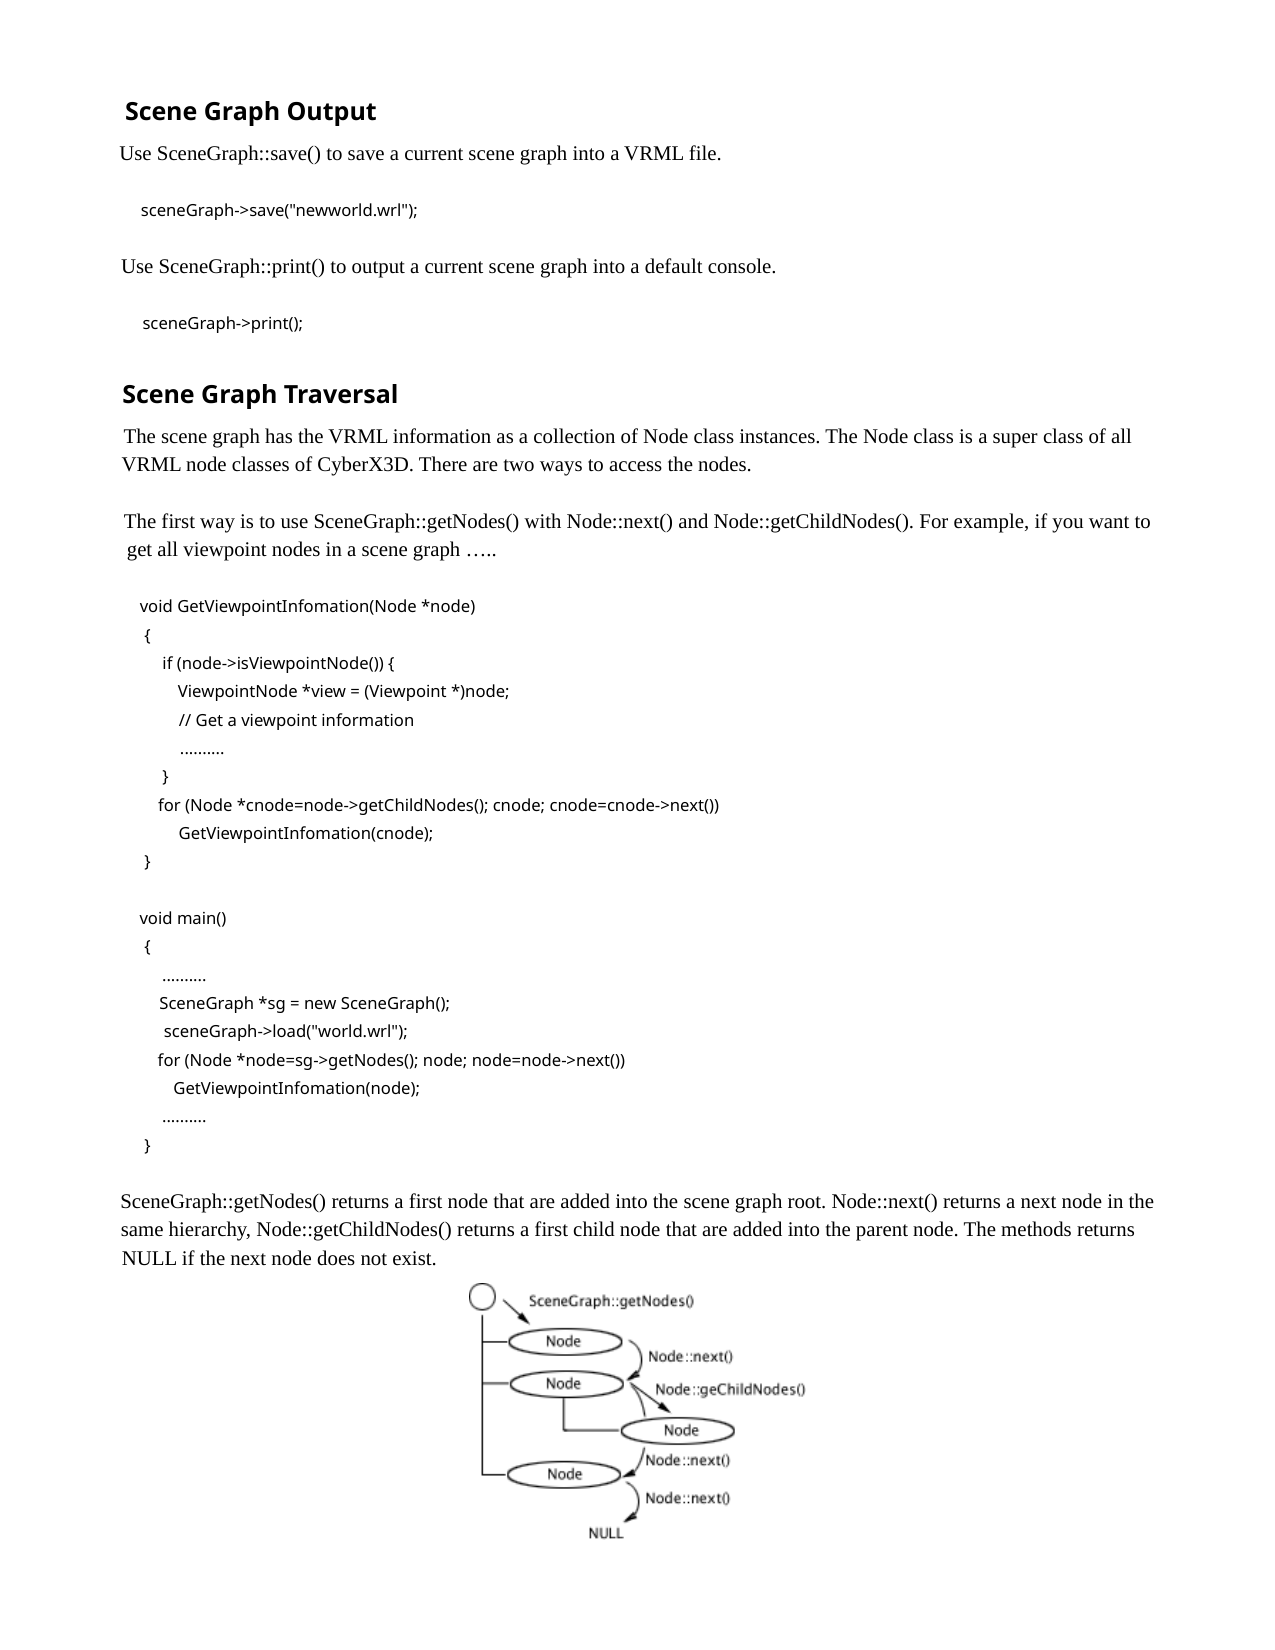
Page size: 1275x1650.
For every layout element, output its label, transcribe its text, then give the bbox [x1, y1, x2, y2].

text sceneGraph->save("newworld.wrl"); [138, 196, 1156, 224]
text for (Node *node=sg->getNodes(); node; node=node->next()) [138, 1046, 1156, 1074]
subtitle Scene Graph Traversal [119, 366, 1156, 422]
text ViewpointNode *view = (Viewpoint *)node; [138, 677, 1156, 706]
text if (node->isViewpointNode()) { [138, 649, 1156, 677]
text The scene graph has the VRML information as a collection of Node class instances. The Node class is a super class of all VRML node classes of CyberX3D. There are two ways to access the nodes. [119, 422, 1156, 479]
text Use SceneGraph::save() to save a current scene graph into a VRML file. [119, 139, 1156, 167]
text } [138, 762, 1156, 791]
text for (Node *cnode=node->getChildNodes(); cnode; cnode=cnode->next()) [138, 791, 1156, 819]
text { [138, 621, 1156, 649]
text } [138, 1131, 1156, 1159]
text The first way is to use SceneGraph::getNodes() with Node::next() and Node::getChildNodes(). For example, if you want to get all viewpoint nodes in a scene graph ….. [119, 507, 1156, 564]
text // Get a viewpoint information [138, 706, 1156, 734]
text void GetViewpointInfomation(Node *node) [138, 592, 1156, 621]
text SceneGraph::getNodes() returns a first node that are added into the scene graph root. Node::next() returns a next node in the same hierarchy, Node::getChildNodes() returns a first child node that are added into the parent node. The methods returns NULL if the next node does not exist. [119, 1187, 1156, 1272]
text GetViewpointInfomation(cnode); [138, 819, 1156, 847]
text Use SceneGraph::print() to output a current scene graph into a default console. [119, 252, 1156, 281]
text .......... [138, 734, 1156, 762]
text SceneGraph *sg = new SceneGraph(); [138, 989, 1156, 1017]
text void main() [138, 904, 1156, 932]
subtitle Scene Graph Output [119, 82, 1156, 139]
text .......... [138, 1102, 1156, 1131]
text sceneGraph->load("world.wrl"); [138, 1017, 1156, 1046]
text } [138, 847, 1156, 876]
text GetViewpointInfomation(node); [138, 1074, 1156, 1102]
text sceneGraph->print(); [138, 309, 1156, 337]
text .......... [138, 961, 1156, 989]
text { [138, 932, 1156, 961]
